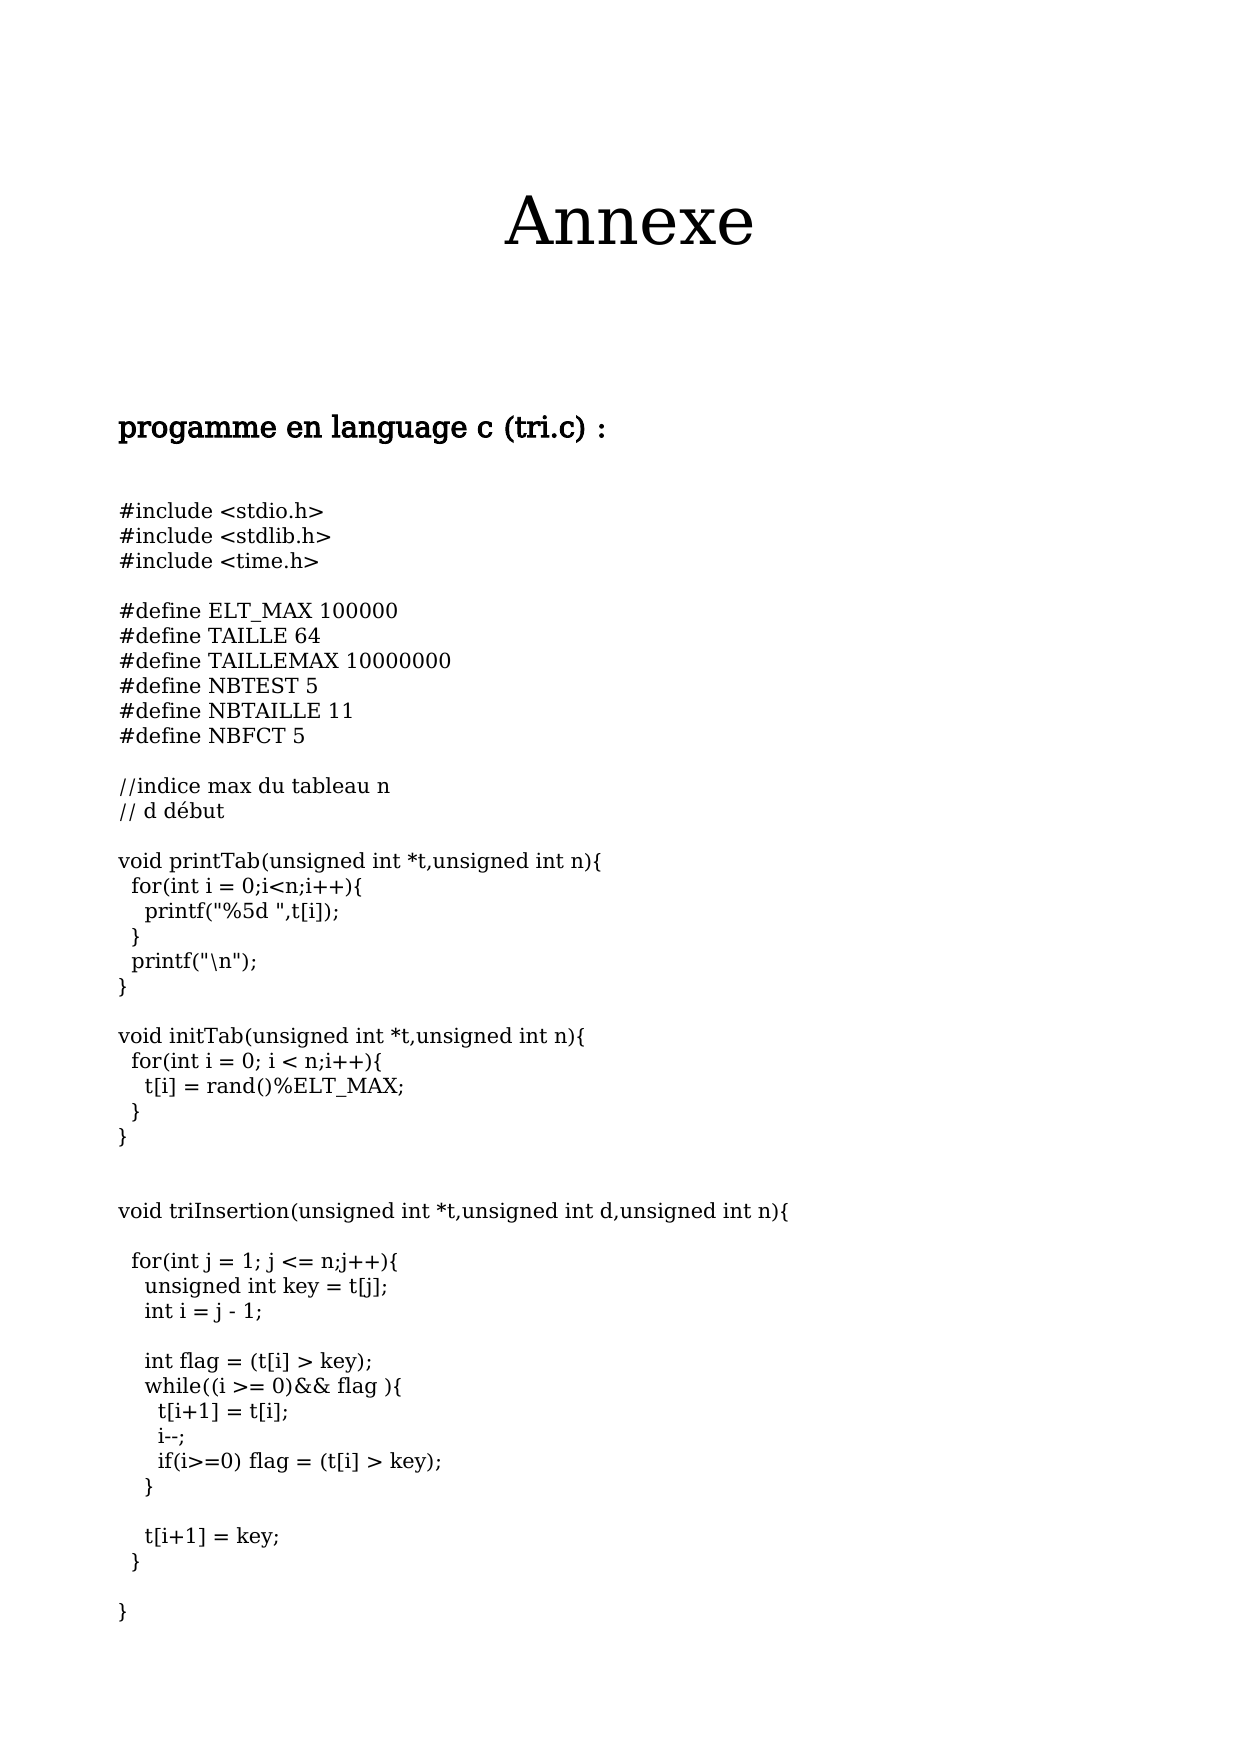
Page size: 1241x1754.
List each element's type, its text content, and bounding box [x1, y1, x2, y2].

text // d début [118, 798, 1122, 823]
text for(int j = 1; j <= n;j++){ [118, 1248, 1122, 1273]
text t[i] = rand()%ELT_MAX; [118, 1073, 1122, 1098]
text } [118, 923, 1122, 948]
text } [118, 1473, 1122, 1498]
text t[i+1] = key; [118, 1523, 1122, 1548]
text printf("\n"); [118, 948, 1122, 973]
text t[i+1] = t[i]; [118, 1398, 1122, 1423]
text #include <stdlib.h> [118, 523, 1122, 548]
text #include <stdio.h> [118, 498, 1122, 523]
text printf("%5d ",t[i]); [118, 898, 1122, 923]
text #define NBTAILLE 11 [118, 698, 1122, 723]
text int flag = (t[i] > key); [118, 1348, 1122, 1373]
text void triInsertion(unsigned int *t,unsigned int d,unsigned int n){ [118, 1198, 1122, 1223]
text #define TAILLE 64 [118, 623, 1122, 648]
text i--; [118, 1423, 1122, 1448]
text } [118, 1098, 1122, 1123]
text for(int i = 0; i < n;i++){ [118, 1048, 1122, 1073]
text void initTab(unsigned int *t,unsigned int n){ [118, 1023, 1122, 1048]
text #include <time.h> [118, 548, 1122, 573]
text void printTab(unsigned int *t,unsigned int n){ [118, 848, 1122, 873]
text //indice max du tableau n [118, 773, 1122, 798]
text #define TAILLEMAX 10000000 [118, 648, 1122, 673]
text unsigned int key = t[j]; [118, 1273, 1122, 1298]
text } [118, 1598, 1122, 1623]
text #define ELT_MAX 100000 [118, 598, 1122, 623]
text #define NBFCT 5 [118, 723, 1122, 748]
text if(i>=0) flag = (t[i] > key); [118, 1448, 1122, 1473]
text #define NBTEST 5 [118, 673, 1122, 698]
text Annexe [118, 178, 1122, 258]
text for(int i = 0;i<n;i++){ [118, 873, 1122, 898]
text int i = j - 1; [118, 1298, 1122, 1323]
text progamme en language c (tri.c) : [118, 408, 1122, 443]
text while((i >= 0)&& flag ){ [118, 1373, 1122, 1398]
text } [118, 1548, 1122, 1573]
text } [118, 973, 1122, 998]
text } [118, 1123, 1122, 1148]
